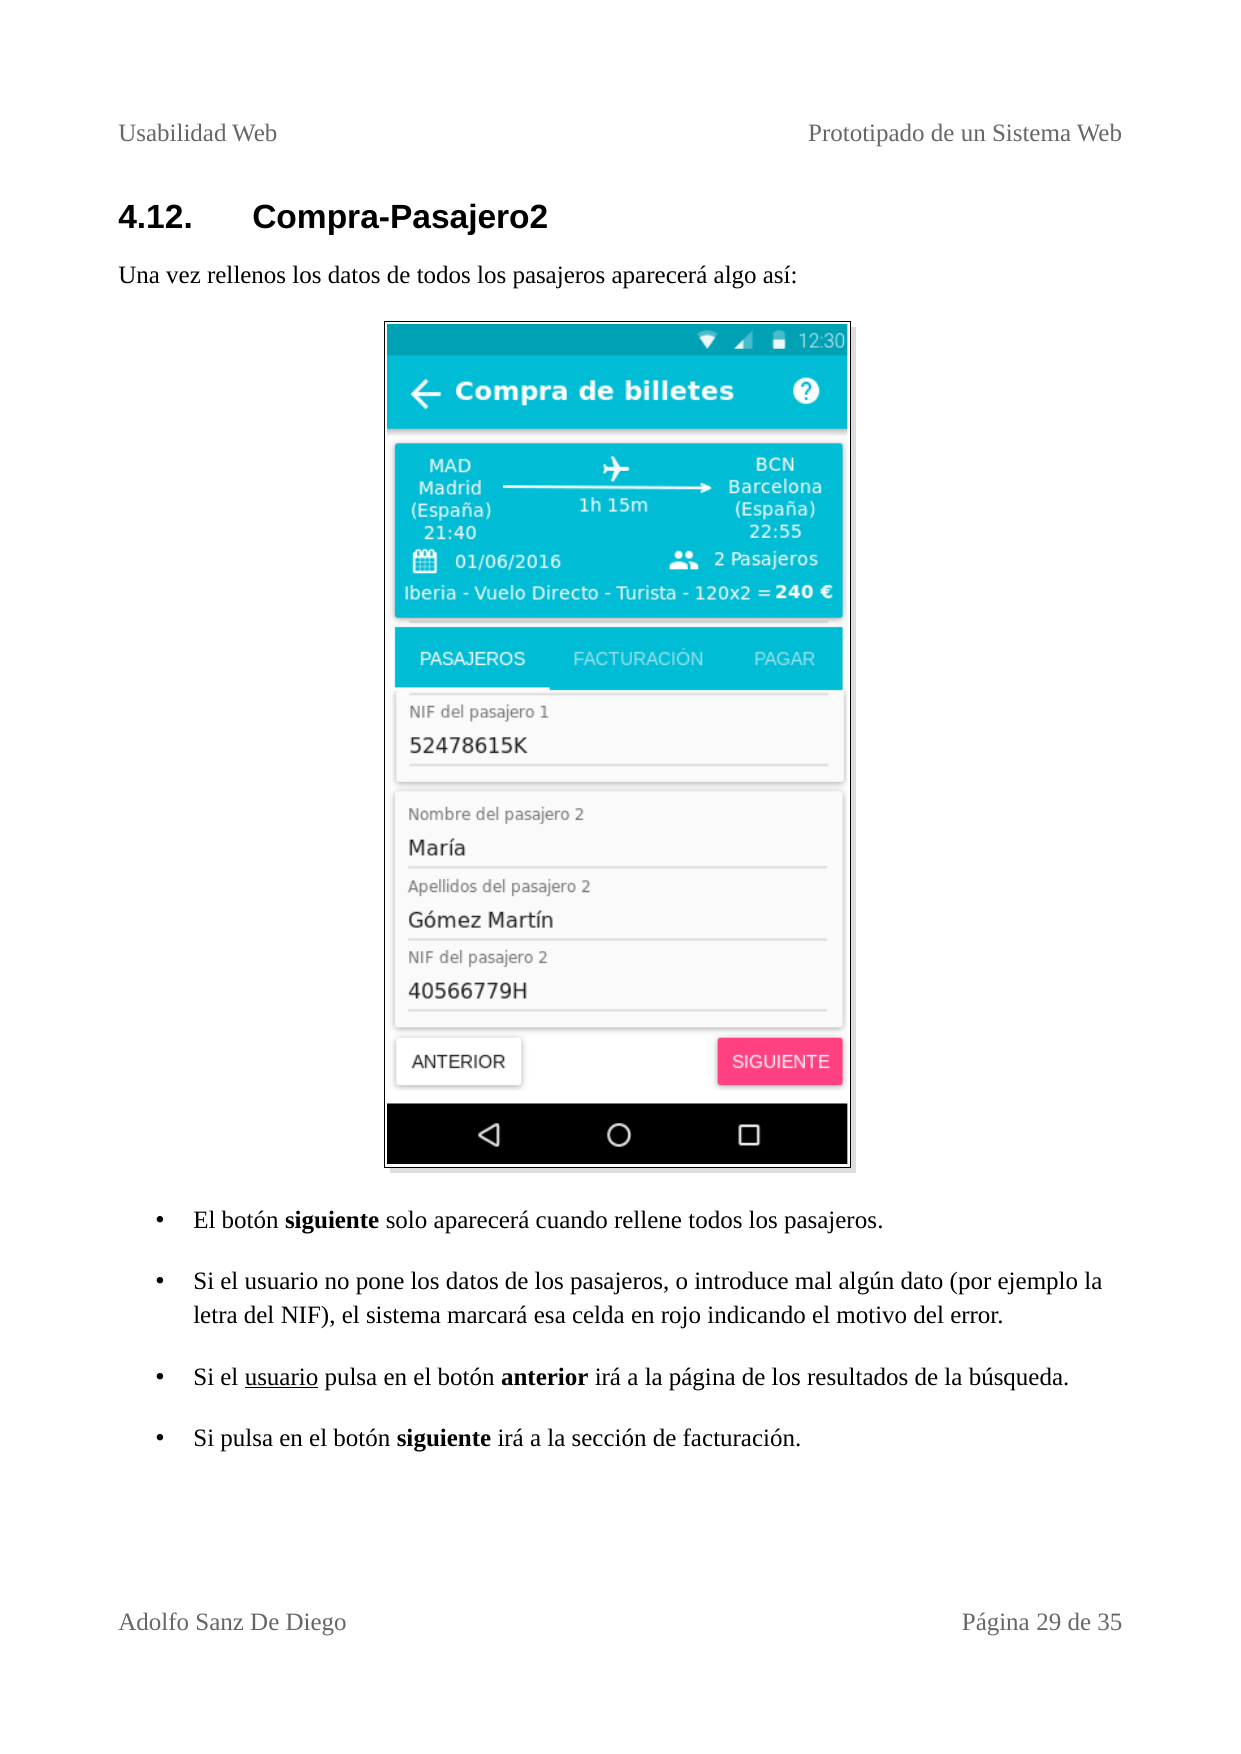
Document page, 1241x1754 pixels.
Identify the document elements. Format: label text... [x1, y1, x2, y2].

list Si pulsa en el botón siguiente irá a la sección de facturación. [156, 1423, 1122, 1451]
subtitle Compra-Pasajero2 [118, 197, 1122, 236]
text Una vez rellenos los datos de todos los pasajeros aparecerá algo así: [118, 260, 1122, 289]
picture [387, 324, 848, 1164]
list El botón siguiente solo aparecerá cuando rellene todos los pasajeros. [156, 1205, 1122, 1234]
list Si el usuario pulsa en el botón anterior irá a la página de los resultados de la búsqueda. [156, 1362, 1122, 1390]
list Si el usuario no pone los datos de los pasajeros, o introduce mal algún dato (por ejemplo la letra del NIF), el sistema marcará esa celda en rojo indicando el motivo del error. [156, 1266, 1122, 1329]
